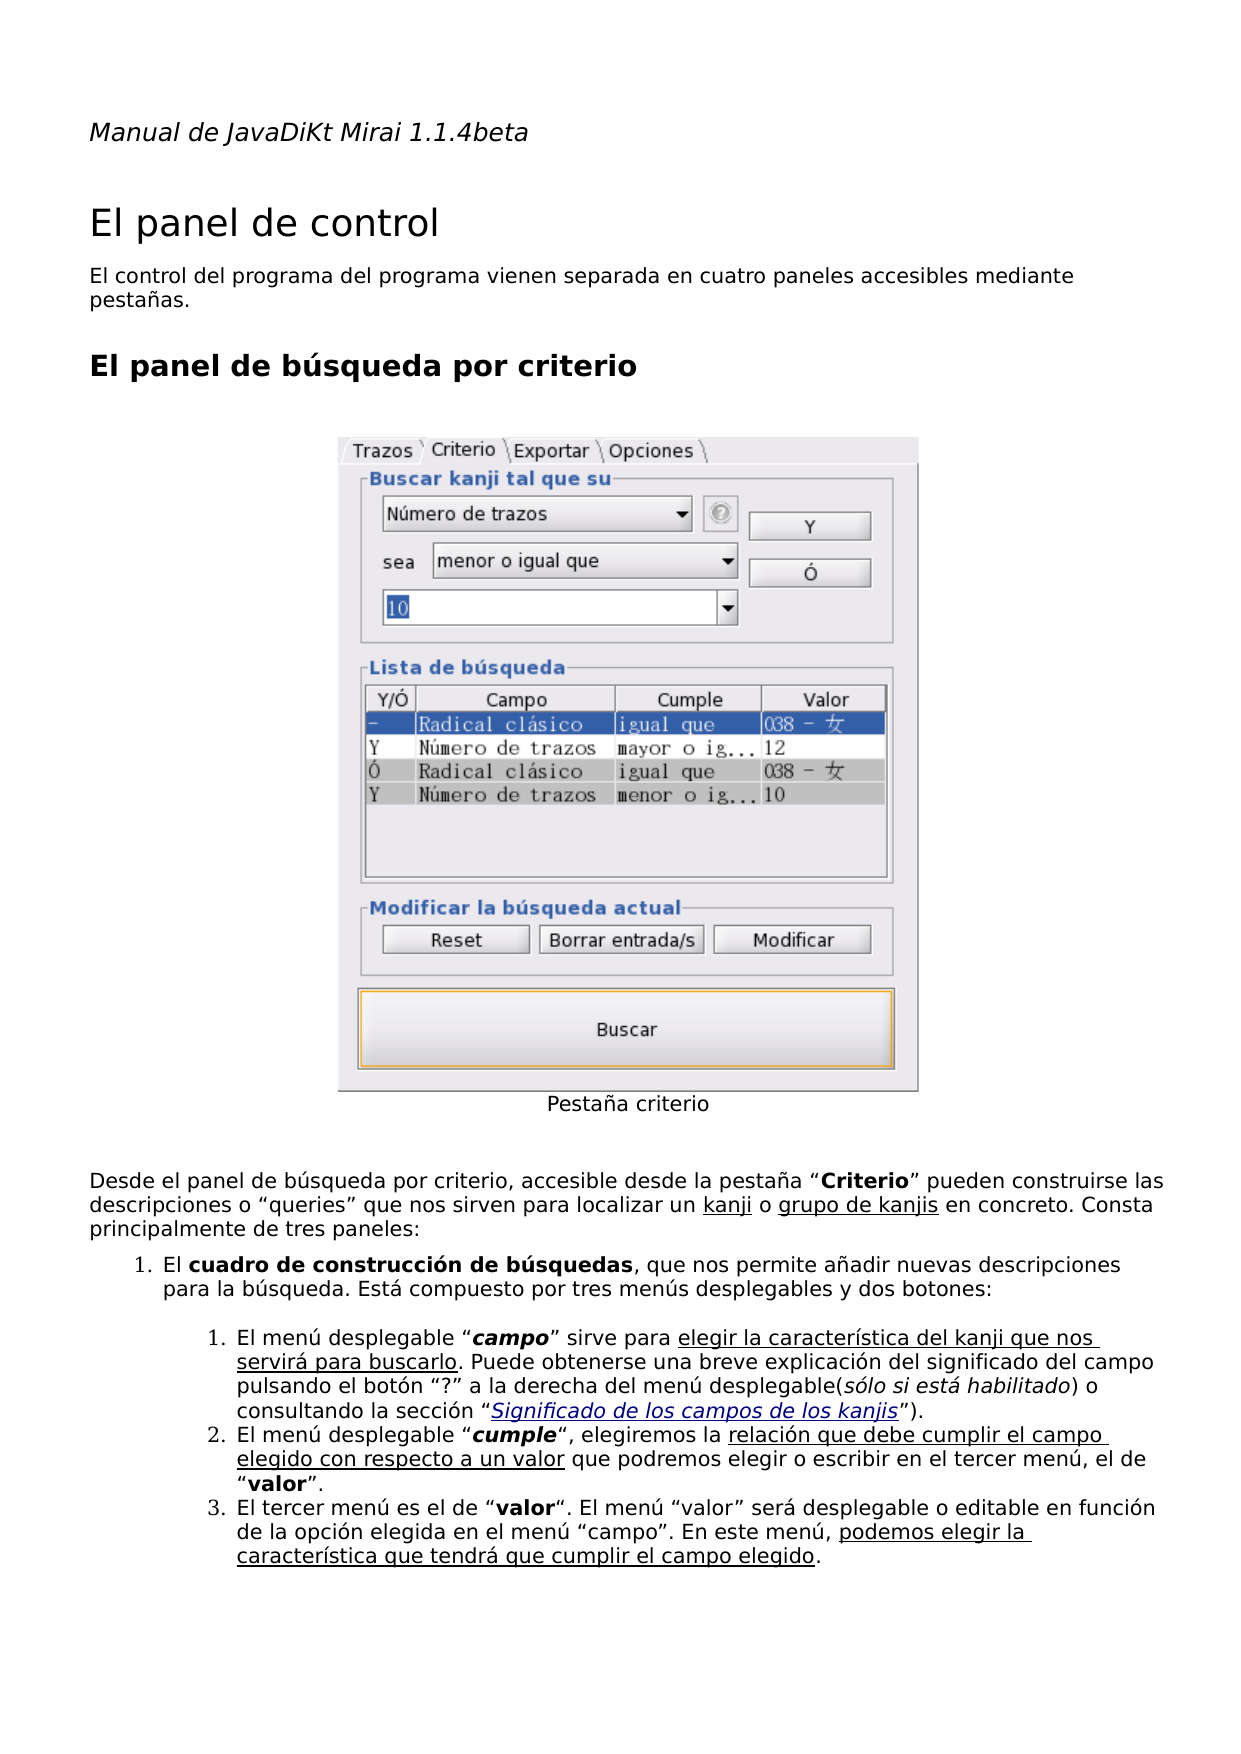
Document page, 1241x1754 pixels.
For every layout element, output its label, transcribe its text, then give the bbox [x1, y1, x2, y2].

text El control del programa del programa vienen separada en cuatro paneles accesibles mediante pestañas. [89, 264, 1167, 312]
text Pestaña criterio [89, 443, 1167, 1116]
list El menú desplegable “cumple“, elegiremos la relación que debe cumplir el campo elegido con respecto a un valor que podremos elegir o escribir en el tercer menú, el de “valor”. [207, 1423, 1167, 1496]
subtitle El panel de control [89, 202, 1167, 245]
picture [337, 437, 919, 1092]
text Desde el panel de búsqueda por criterio, accesible desde la pestaña “Criterio” pueden construirse las descripciones o “queries” que nos sirven para localizar un kanji o grupo de kanjis en concreto. Consta principalmente de tres paneles: [89, 1169, 1167, 1241]
list El tercer menú es el de “valor“. El menú “valor” será desplegable o editable en función de la opción elegida en el menú “campo”. En este menú, podemos elegir la característica que tendrá que cumplir el campo elegido. [207, 1496, 1167, 1569]
list El menú desplegable “campo” sirve para elegir la característica del kanji que nos servirá para buscarlo. Puede obtenerse una breve explicación del significado del campo pulsando el botón “?” a la derecha del menú desplegable(sólo si está habilitado) o consultando la sección “Significado de los campos de los kanjis”). [207, 1326, 1167, 1423]
list El cuadro de construcción de búsquedas, que nos permite añadir nuevas descripciones para la búsqueda. Está compuesto por tres menús desplegables y dos botones: [133, 1253, 1167, 1302]
subtitle El panel de búsqueda por criterio [89, 349, 1167, 383]
